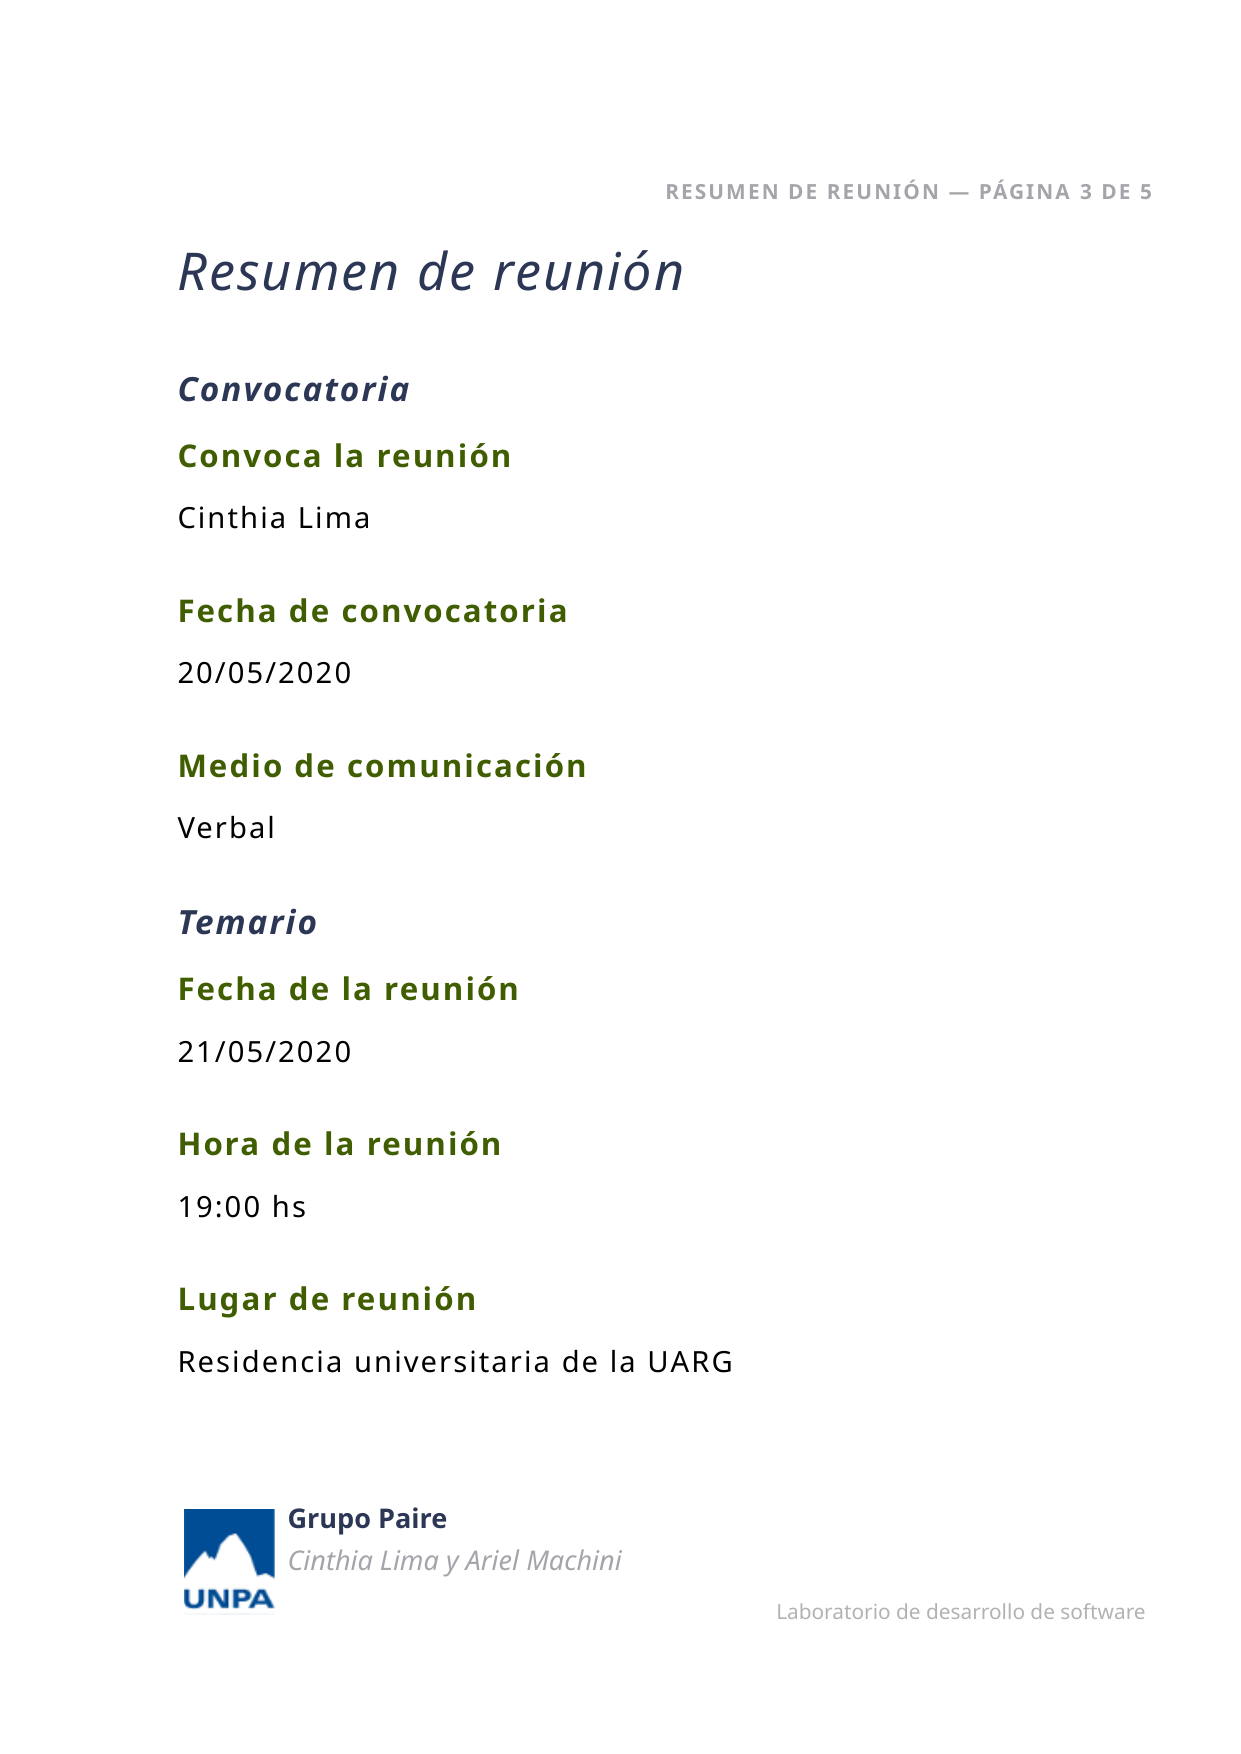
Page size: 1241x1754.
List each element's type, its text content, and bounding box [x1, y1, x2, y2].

text Convoca la reunión [177, 434, 1152, 476]
text Temario [177, 899, 1152, 944]
text Lugar de reunión [177, 1277, 1152, 1320]
text Resumen de reunión [177, 235, 1152, 306]
text Fecha de la reunión [177, 967, 1152, 1010]
picture [184, 1509, 275, 1615]
text Hora de la reunión [177, 1122, 1152, 1165]
text 20/05/2020 [177, 653, 1152, 692]
text 21/05/2020 [177, 1031, 1152, 1071]
text Residencia universitaria de la UARG [177, 1341, 1152, 1381]
text Verbal [177, 808, 1152, 847]
text Convocatoria [177, 366, 1152, 411]
text Medio de comunicación [177, 744, 1152, 787]
text Cinthia Lima [177, 498, 1152, 537]
text Fecha de convocatoria [177, 589, 1152, 631]
text 19:00 hs [177, 1186, 1152, 1226]
